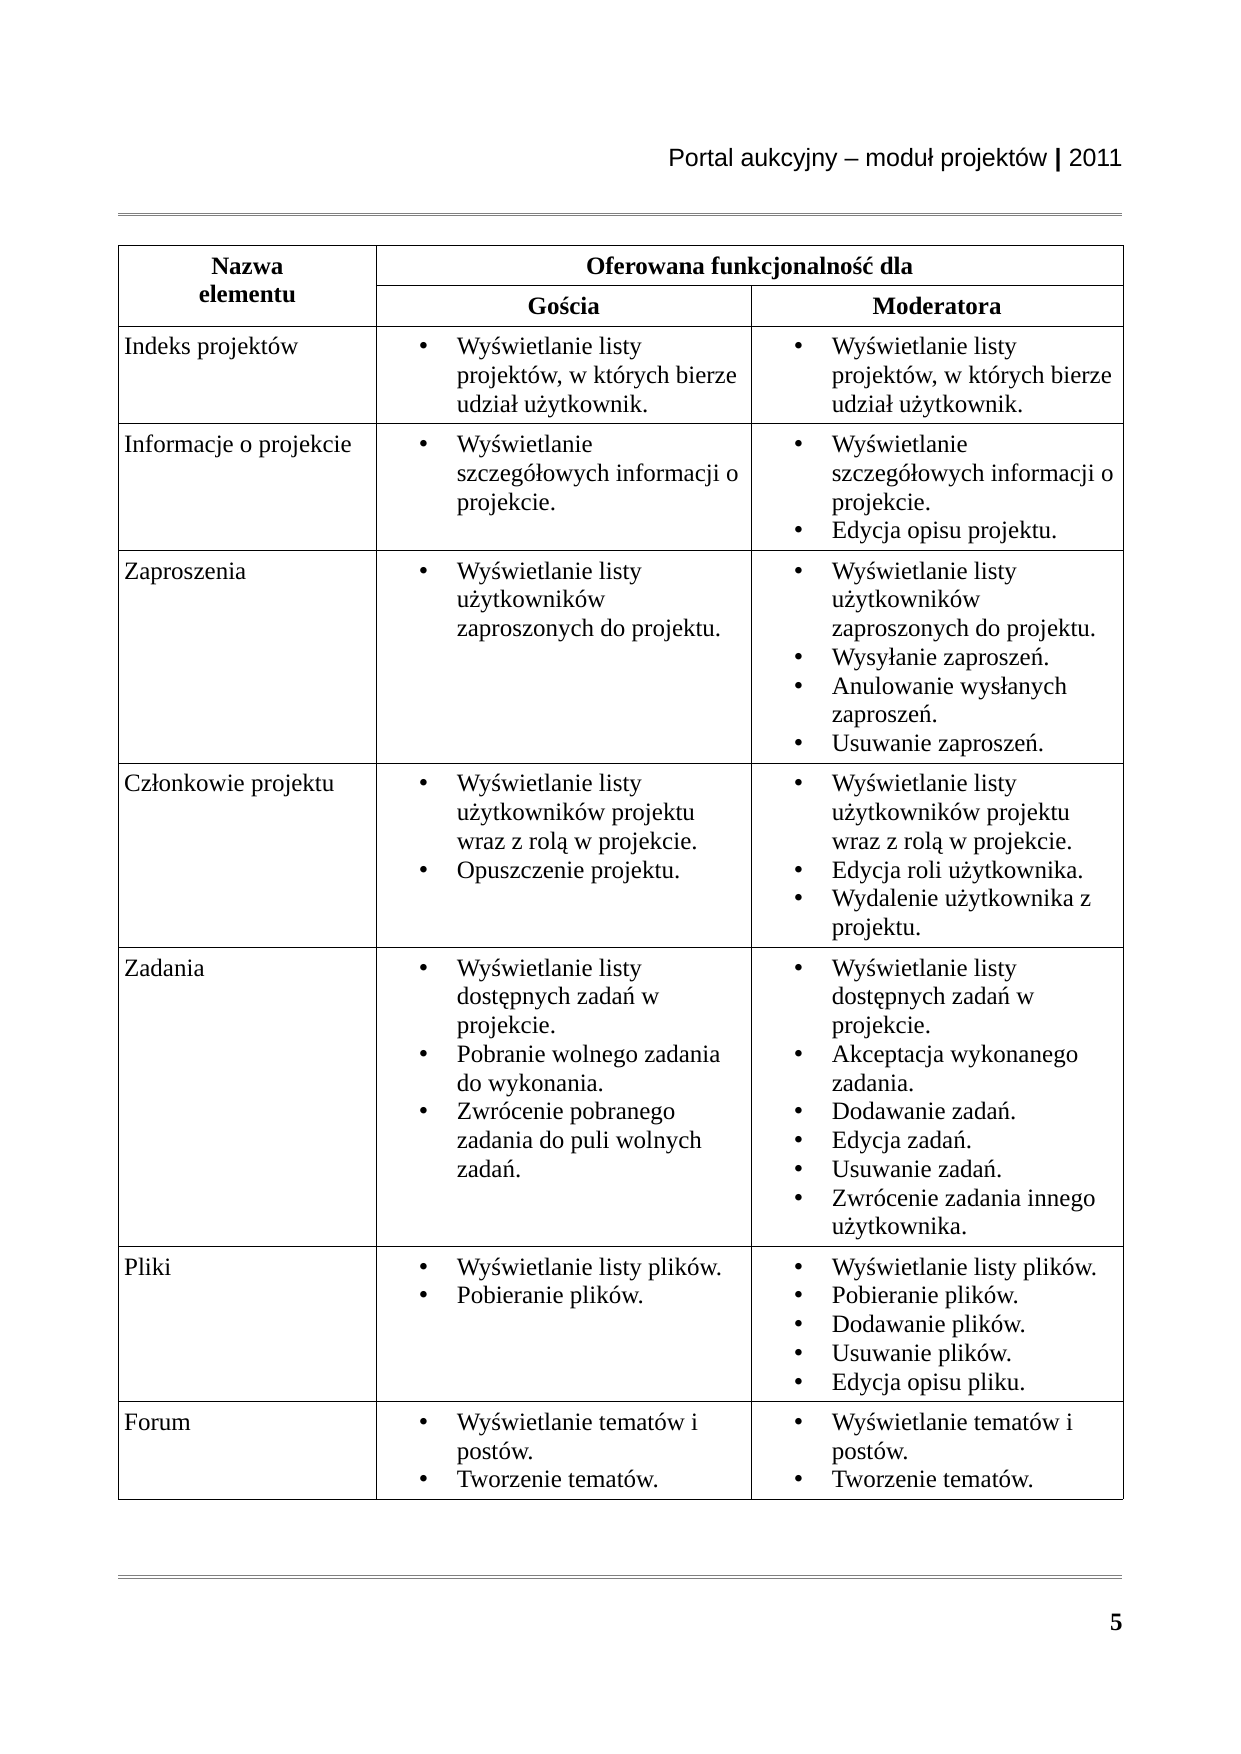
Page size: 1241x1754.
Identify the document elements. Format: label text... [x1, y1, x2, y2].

table_cell Wyświetlanie listy dostępnych zadań w projekcie. Pobranie wolnego zadania do wykonania. Zwrócenie pobranego zadania do puli wolnych zadań. [377, 948, 751, 1246]
table_cell Wyświetlanie szczegółowych informacji o projekcie. Edycja opisu projektu. [752, 424, 1123, 550]
table_cell Zadania [119, 948, 376, 1246]
table_cell Moderatora [752, 286, 1123, 326]
table_cell Wyświetlanie tematów i postów. Tworzenie tematów. Edycja tematów. Usuwanie tematów. Dodawanie postów. Edycja postów. Usuwanie postów. [752, 1402, 1123, 1499]
table_cell Wyświetlanie listy użytkowników projektu wraz z rolą w projekcie. Opuszczenie projektu. [377, 764, 751, 947]
table_cell Wyświetlanie listy projektów, w których bierze udział użytkownik. [752, 327, 1123, 423]
table_cell Członkowie projektu [119, 764, 376, 947]
table_cell Forum [119, 1402, 376, 1499]
table_cell Wyświetlanie listy projektów, w których bierze udział użytkownik. [377, 327, 751, 423]
table_cell Gościa [377, 286, 751, 326]
table_header Oferowana funkcjonalność dla [377, 246, 1123, 285]
table_cell Wyświetlanie szczegółowych informacji o projekcie. [377, 424, 751, 550]
table_cell Wyświetlanie tematów i postów. Tworzenie tematów. Edycja tematów stworzonych przez siebie. Usuwanie tematów stworzonych przez siebie. Dodawanie postów. Edycja postów dodanych przez siebie. Usuwanie postów dodanych przez siebie. [377, 1402, 751, 1499]
table_cell Pliki [119, 1247, 376, 1401]
table_cell Wyświetlanie listy plików. Pobieranie plików. [377, 1247, 751, 1401]
table_cell Wyświetlanie listy użytkowników zaproszonych do projektu. [377, 551, 751, 763]
table_cell Zaproszenia [119, 551, 376, 763]
table_cell Informacje o projekcie [119, 424, 376, 550]
table_cell Indeks projektów [119, 327, 376, 423]
table_cell Wyświetlanie listy użytkowników zaproszonych do projektu. Wysyłanie zaproszeń. Anulowanie wysłanych zaproszeń. Usuwanie zaproszeń. [752, 551, 1123, 763]
table_header Nazwa elementu [119, 246, 376, 326]
table_cell Wyświetlanie listy dostępnych zadań w projekcie. Akceptacja wykonanego zadania. Dodawanie zadań. Edycja zadań. Usuwanie zadań. Zwrócenie zadania innego użytkownika. [752, 948, 1123, 1246]
table_cell Wyświetlanie listy użytkowników projektu wraz z rolą w projekcie. Edycja roli użytkownika. Wydalenie użytkownika z projektu. [752, 764, 1123, 947]
table_cell Wyświetlanie listy plików. Pobieranie plików. Dodawanie plików. Usuwanie plików. Edycja opisu pliku. [752, 1247, 1123, 1401]
